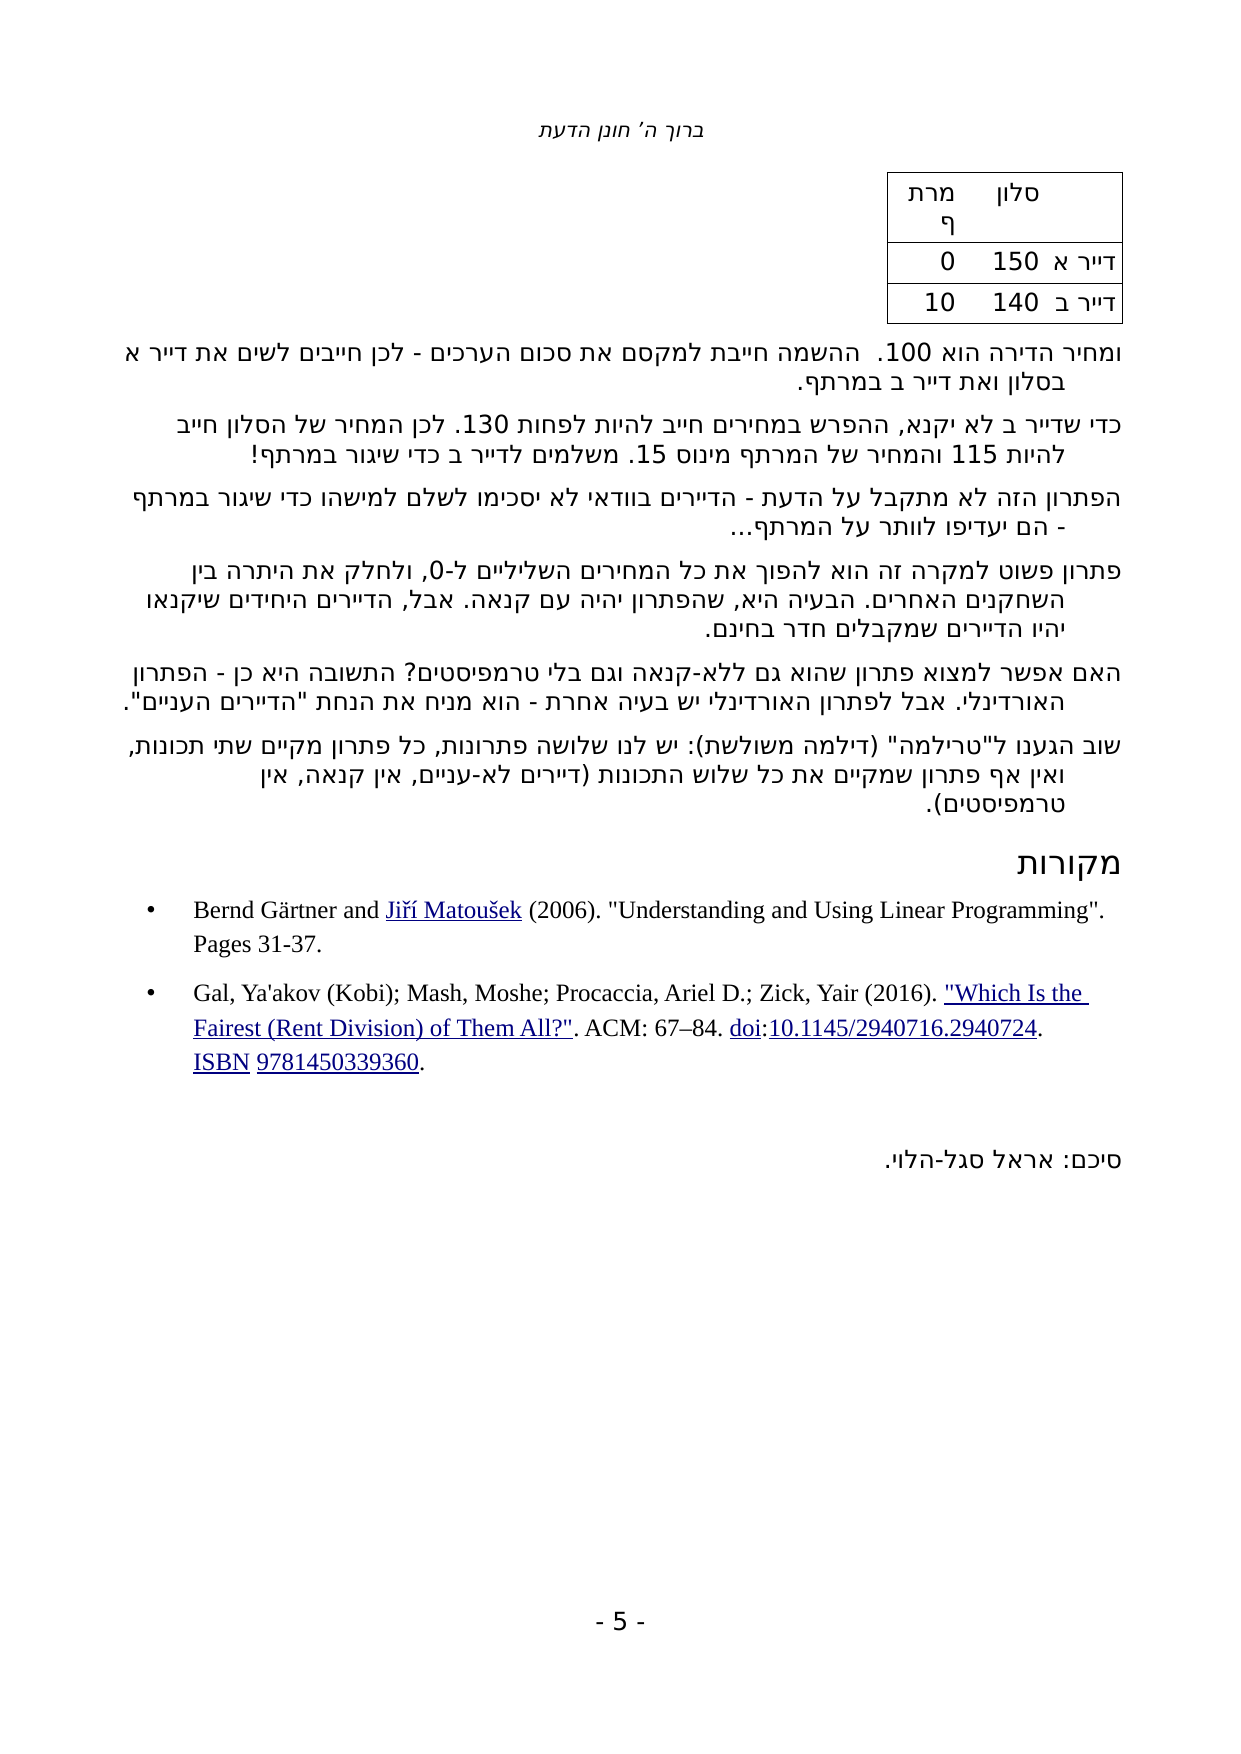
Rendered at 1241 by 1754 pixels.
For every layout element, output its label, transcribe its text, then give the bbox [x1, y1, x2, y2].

text סיכם: אראל סגל-הלוי. [118, 1145, 1122, 1174]
table_header מרתף [888, 173, 961, 242]
table_cell 10 [888, 284, 961, 323]
table_header [1046, 173, 1122, 242]
table_cell 0 [888, 243, 961, 282]
table_cell דייר ב [1046, 284, 1122, 323]
list Gal, Ya'akov (Kobi); Mash, Moshe; Procaccia, Ariel D.; Zick, Yair (2016). "Which Is the Fairest (Rent Division) of Them All?". ACM: 67–84. doi:10.1145/2940716.2940724. ISBN 9781450339360. [156, 978, 1122, 1076]
text פתרון פשוט למקרה זה הוא להפוך את כל המחירים השליליים ל-0, ולחלק את היתרה בין השחקנים האחרים. הבעיה היא, שהפתרון יהיה עם קנאה. אבל, הדיירים היחידים שיקנאו יהיו הדיירים שמקבלים חדר בחינם. [118, 556, 1122, 644]
table_cell 140 [961, 284, 1046, 323]
text ומחיר הדירה הוא 100. ההשמה חייבת למקסם את סכום הערכים - לכן חייבים לשים את דייר א בסלון ואת דייר ב במרתף. [118, 338, 1122, 396]
table_header סלון [961, 173, 1046, 242]
text הפתרון הזה לא מתקבל על הדעת - הדיירים בוודאי לא יסכימו לשלם למישהו כדי שיגור במרתף - הם יעדיפו לוותר על המרתף... [118, 483, 1122, 542]
list Bernd Gärtner and Jiří Matoušek (2006). "Understanding and Using Linear Programming". Pages 31-37. [156, 895, 1122, 958]
subtitle מקורות [118, 843, 1122, 882]
text שוב הגענו ל"טרילמה" (דילמה משולשת): יש לנו שלושה פתרונות, כל פתרון מקיים שתי תכונות, ואין אף פתרון שמקיים את כל שלוש התכונות (דיירים לא-עניים, אין קנאה, אין טרמפיסטים). [118, 731, 1122, 818]
table_cell דייר א [1046, 243, 1122, 282]
text האם אפשר למצוא פתרון שהוא גם ללא-קנאה וגם בלי טרמפיסטים? התשובה היא כן - הפתרון האורדינלי. אבל לפתרון האורדינלי יש בעיה אחרת - הוא מניח את הנחת "הדיירים העניים". [118, 658, 1122, 717]
text כדי שדייר ב לא יקנא, ההפרש במחירים חייב להיות לפחות 130. לכן המחיר של הסלון חייב להיות 115 והמחיר של המרתף מינוס 15. משלמים לדייר ב כדי שיגור במרתף! [118, 411, 1122, 469]
table_cell 150 [961, 243, 1046, 282]
